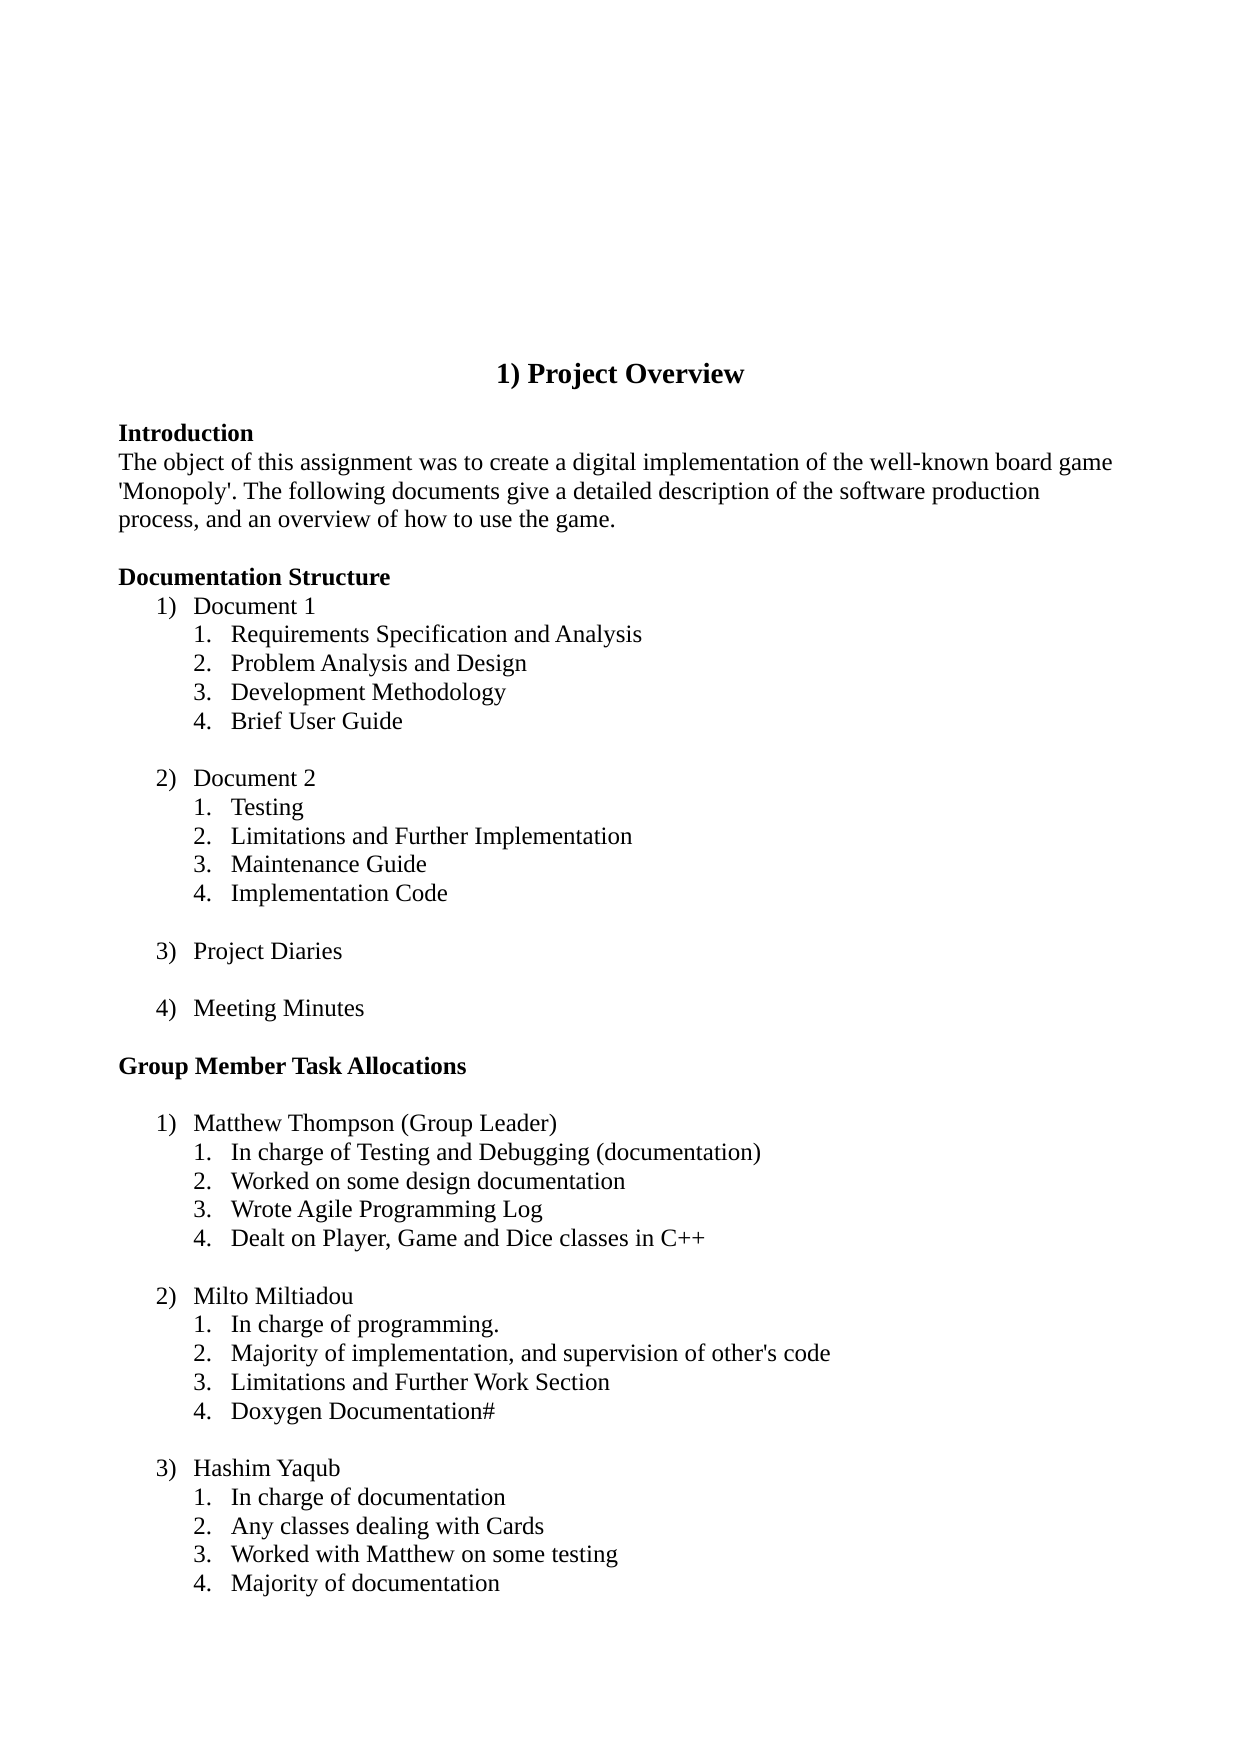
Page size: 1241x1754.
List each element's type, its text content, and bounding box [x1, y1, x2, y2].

list Testing [193, 792, 1122, 821]
text The object of this assignment was to create a digital implementation of the well-known board game 'Monopoly'. The following documents give a detailed description of the software production process, and an overview of how to use the game. [118, 447, 1122, 533]
list In charge of Testing and Debugging (documentation) [193, 1137, 1122, 1166]
list Wrote Agile Programming Log [193, 1194, 1122, 1223]
list Majority of implementation, and supervision of other's code [193, 1338, 1122, 1367]
text Documentation Structure [118, 562, 1122, 591]
list Majority of documentation [193, 1568, 1122, 1597]
list Limitations and Further Work Section [193, 1367, 1122, 1396]
list Brief User Guide [193, 706, 1122, 734]
text 1) Project Overview [118, 356, 1122, 389]
list Requirements Specification and Analysis [193, 619, 1122, 648]
list Document 1 [156, 591, 1122, 619]
list Any classes dealing with Cards [193, 1511, 1122, 1539]
text Introduction [118, 418, 1122, 447]
list Development Methodology [193, 677, 1122, 706]
list Doxygen Documentation# [193, 1396, 1122, 1424]
list Worked with Matthew on some testing [193, 1539, 1122, 1568]
list Matthew Thompson (Group Leader) [156, 1108, 1122, 1137]
list Project Diaries [156, 936, 1122, 964]
list Milto Miltiadou [156, 1281, 1122, 1309]
list Problem Analysis and Design [193, 648, 1122, 677]
list Limitations and Further Implementation [193, 821, 1122, 849]
list Worked on some design documentation [193, 1166, 1122, 1194]
list Meeting Minutes [156, 993, 1122, 1022]
list In charge of documentation [193, 1482, 1122, 1511]
list Document 2 [156, 763, 1122, 792]
list In charge of programming. [193, 1309, 1122, 1338]
text Group Member Task Allocations [118, 1051, 1122, 1079]
list Implementation Code [193, 878, 1122, 907]
list Dealt on Player, Game and Dice classes in C++ [193, 1223, 1122, 1252]
list Maintenance Guide [193, 849, 1122, 878]
list Hashim Yaqub [156, 1453, 1122, 1482]
